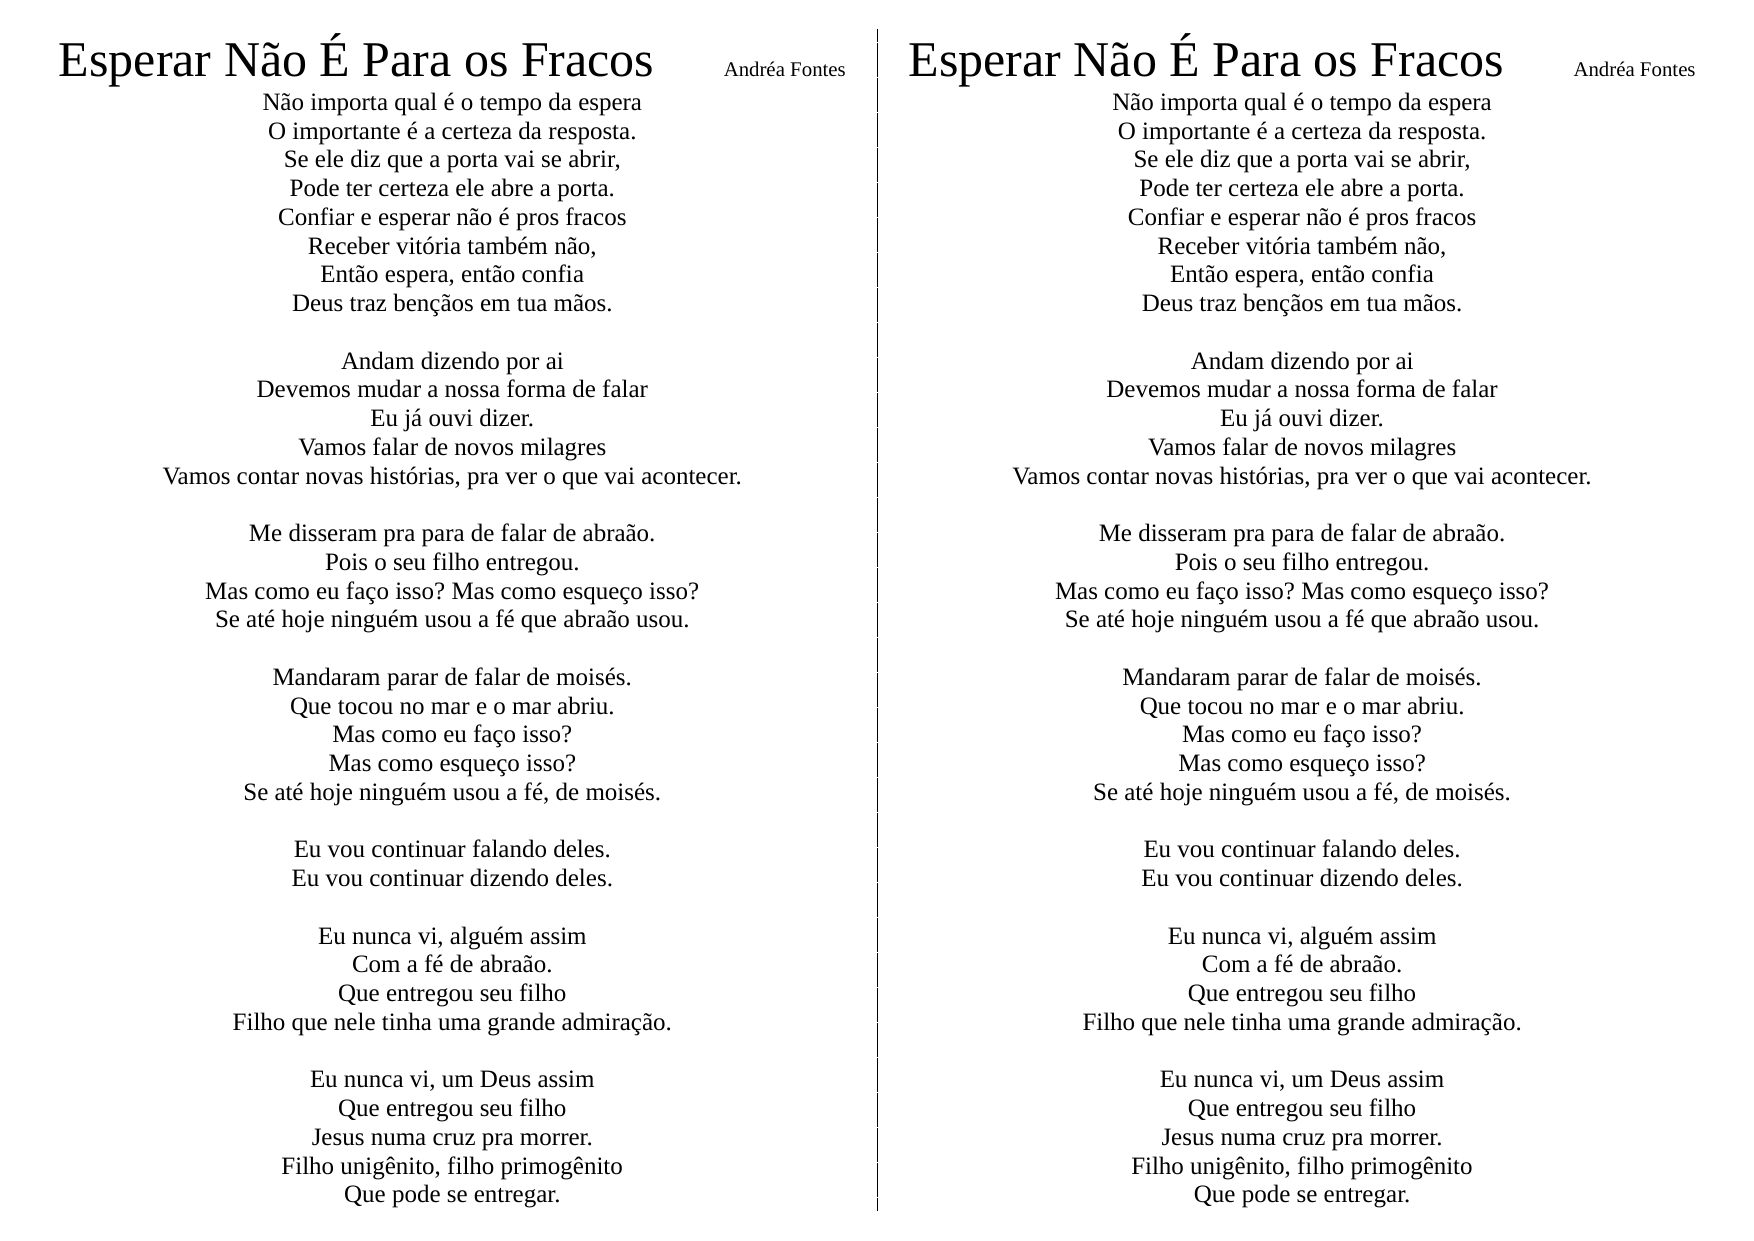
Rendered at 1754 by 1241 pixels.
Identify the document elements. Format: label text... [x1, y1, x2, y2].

text Mas como eu faço isso? [879, 719, 1724, 748]
text Mandaram parar de falar de moisés. [879, 662, 1724, 691]
text Jesus numa cruz pra morrer. [879, 1122, 1724, 1151]
text Deus traz bençãos em tua mãos. [879, 288, 1724, 317]
text Se até hoje ninguém usou a fé, de moisés. [879, 777, 1724, 806]
text Se ele diz que a porta vai se abrir, [29, 144, 875, 173]
text Não importa qual é o tempo da espera [29, 87, 875, 116]
text Não importa qual é o tempo da espera [879, 87, 1724, 116]
text Pois o seu filho entregou. [29, 547, 875, 576]
text Eu vou continuar dizendo deles. [29, 863, 875, 892]
text Que pode se entregar. [879, 1179, 1724, 1208]
text Andam dizendo por ai [29, 346, 875, 374]
text Que entregou seu filho [29, 978, 875, 1007]
text Vamos contar novas histórias, pra ver o que vai acontecer. [879, 461, 1724, 489]
text O importante é a certeza da resposta. [29, 116, 875, 144]
text Com a fé de abraão. [879, 949, 1724, 978]
text Jesus numa cruz pra morrer. [29, 1122, 875, 1151]
text Eu nunca vi, alguém assim [879, 921, 1724, 949]
text Receber vitória também não, [29, 231, 875, 259]
text Que tocou no mar e o mar abriu. [879, 691, 1724, 719]
text O importante é a certeza da resposta. [879, 116, 1724, 144]
text Se até hoje ninguém usou a fé que abraão usou. [879, 604, 1724, 633]
text Filho unigênito, filho primogênito [879, 1151, 1724, 1179]
text Pois o seu filho entregou. [879, 547, 1724, 576]
text Que pode se entregar. [29, 1179, 875, 1208]
text Mas como eu faço isso? Mas como esqueço isso? [879, 576, 1724, 604]
text Andam dizendo por ai [879, 346, 1724, 374]
text Pode ter certeza ele abre a porta. [29, 173, 875, 202]
text Devemos mudar a nossa forma de falar [29, 374, 875, 403]
text Vamos falar de novos milagres [29, 432, 875, 461]
text Receber vitória também não, [879, 231, 1724, 259]
text Mas como esqueço isso? [29, 748, 875, 777]
text Eu nunca vi, alguém assim [29, 921, 875, 949]
text Com a fé de abraão. [29, 949, 875, 978]
text Pode ter certeza ele abre a porta. [879, 173, 1724, 202]
text Mas como eu faço isso? Mas como esqueço isso? [29, 576, 875, 604]
text Eu vou continuar falando deles. [879, 834, 1724, 863]
text Que tocou no mar e o mar abriu. [29, 691, 875, 719]
text Se ele diz que a porta vai se abrir, [879, 144, 1724, 173]
text Então espera, então confia [879, 259, 1724, 288]
text Esperar Não É Para os Fracos Andréa Fontes [29, 29, 875, 87]
text Filho que nele tinha uma grande admiração. [29, 1007, 875, 1036]
text Que entregou seu filho [879, 1093, 1724, 1122]
text Mas como esqueço isso? [879, 748, 1724, 777]
text Vamos contar novas histórias, pra ver o que vai acontecer. [29, 461, 875, 489]
text Eu nunca vi, um Deus assim [879, 1064, 1724, 1093]
text Confiar e esperar não é pros fracos [29, 202, 875, 231]
text Eu já ouvi dizer. [29, 403, 875, 432]
text Se até hoje ninguém usou a fé, de moisés. [29, 777, 875, 806]
text Deus traz bençãos em tua mãos. [29, 288, 875, 317]
text Que entregou seu filho [29, 1093, 875, 1122]
text Então espera, então confia [29, 259, 875, 288]
text Filho que nele tinha uma grande admiração. [879, 1007, 1724, 1036]
text Eu vou continuar falando deles. [29, 834, 875, 863]
text Me disseram pra para de falar de abraão. [29, 518, 875, 547]
text Filho unigênito, filho primogênito [29, 1151, 875, 1179]
text Me disseram pra para de falar de abraão. [879, 518, 1724, 547]
text Esperar Não É Para os Fracos Andréa Fontes [879, 29, 1724, 87]
text Confiar e esperar não é pros fracos [879, 202, 1724, 231]
text Eu vou continuar dizendo deles. [879, 863, 1724, 892]
text Eu nunca vi, um Deus assim [29, 1064, 875, 1093]
text Eu já ouvi dizer. [879, 403, 1724, 432]
text Mandaram parar de falar de moisés. [29, 662, 875, 691]
text Devemos mudar a nossa forma de falar [879, 374, 1724, 403]
text Mas como eu faço isso? [29, 719, 875, 748]
text Se até hoje ninguém usou a fé que abraão usou. [29, 604, 875, 633]
text Que entregou seu filho [879, 978, 1724, 1007]
text Vamos falar de novos milagres [879, 432, 1724, 461]
